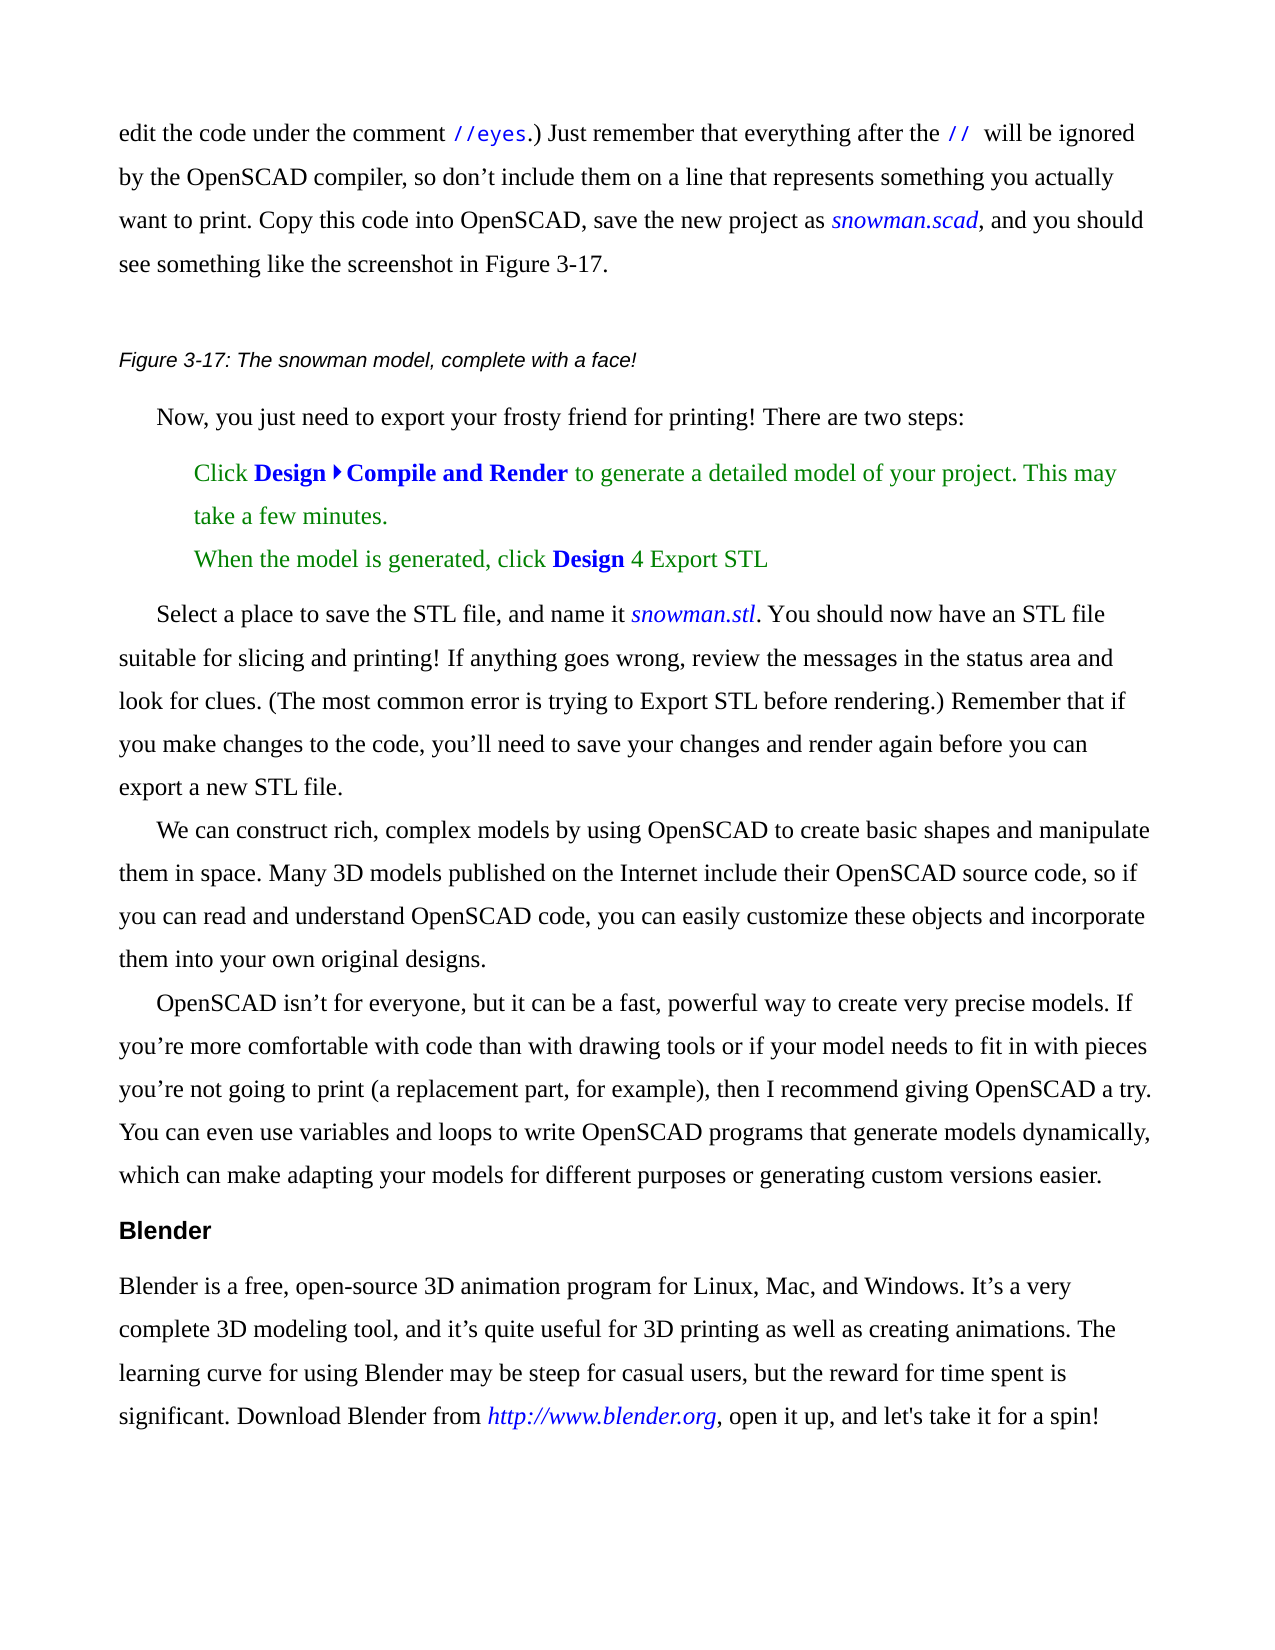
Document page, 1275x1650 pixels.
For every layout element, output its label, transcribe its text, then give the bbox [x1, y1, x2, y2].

text OpenSCAD isn’t for everyone, but it can be a fast, powerful way to create very precise models. If you’re more comfortable with code than with drawing tools or if your model needs to fit in with pieces you’re not going to print (a replacement part, for example), then I recommend giving OpenSCAD a try. You can even use variables and loops to write OpenSCAD programs that generate models dynamically, which can make adapting your models for different purposes or generating custom versions easier. [118, 988, 1156, 1189]
text Select a place to save the STL file, and name it snowman.stl. You should now have an STL file suitable for slicing and printing! If anything goes wrong, review the messages in the status area and look for clues. (The most common error is trying to Export STL before rendering.) Remember that if you make changes to the code, you’ll need to save your changes and render again before you can export a new STL file. [118, 599, 1156, 801]
list When the model is generated, click Design 4 Export STL [193, 544, 1156, 573]
list Click Design4Compile and Render to generate a detailed model of your project. This may take a few minutes. [193, 458, 1156, 529]
text Blender [118, 1216, 1156, 1244]
text Blender is a free, open-source 3D animation program for Linux, Mac, and Windows. It’s a very complete 3D modeling tool, and it’s quite useful for 3D printing as well as creating animations. The learning curve for using Blender may be steep for casual users, but the reward for time spent is significant. Download Blender from http://www.blender.org, open it up, and let's take it for a spin! [118, 1271, 1156, 1429]
text edit the code under the comment //eyes.) Just remember that everything after the // will be ignored by the OpenSCAD compiler, so don’t include them on a line that represents something you actually want to print. Copy this code into OpenSCAD, save the new project as snowman.scad, and you should see something like the screenshot in Figure 3-17. [118, 118, 1156, 277]
text We can construct rich, complex models by using OpenSCAD to create basic shapes and manipulate them in space. Many 3D models published on the Internet include their OpenSCAD source code, so if you can read and understand OpenSCAD code, you can easily customize these objects and incorporate them into your own original designs. [118, 815, 1156, 973]
text Figure 3-17: The snowman model, complete with a face! [118, 347, 1156, 371]
text Now, you just need to export your frosty friend for printing! There are two steps: [118, 402, 1156, 431]
